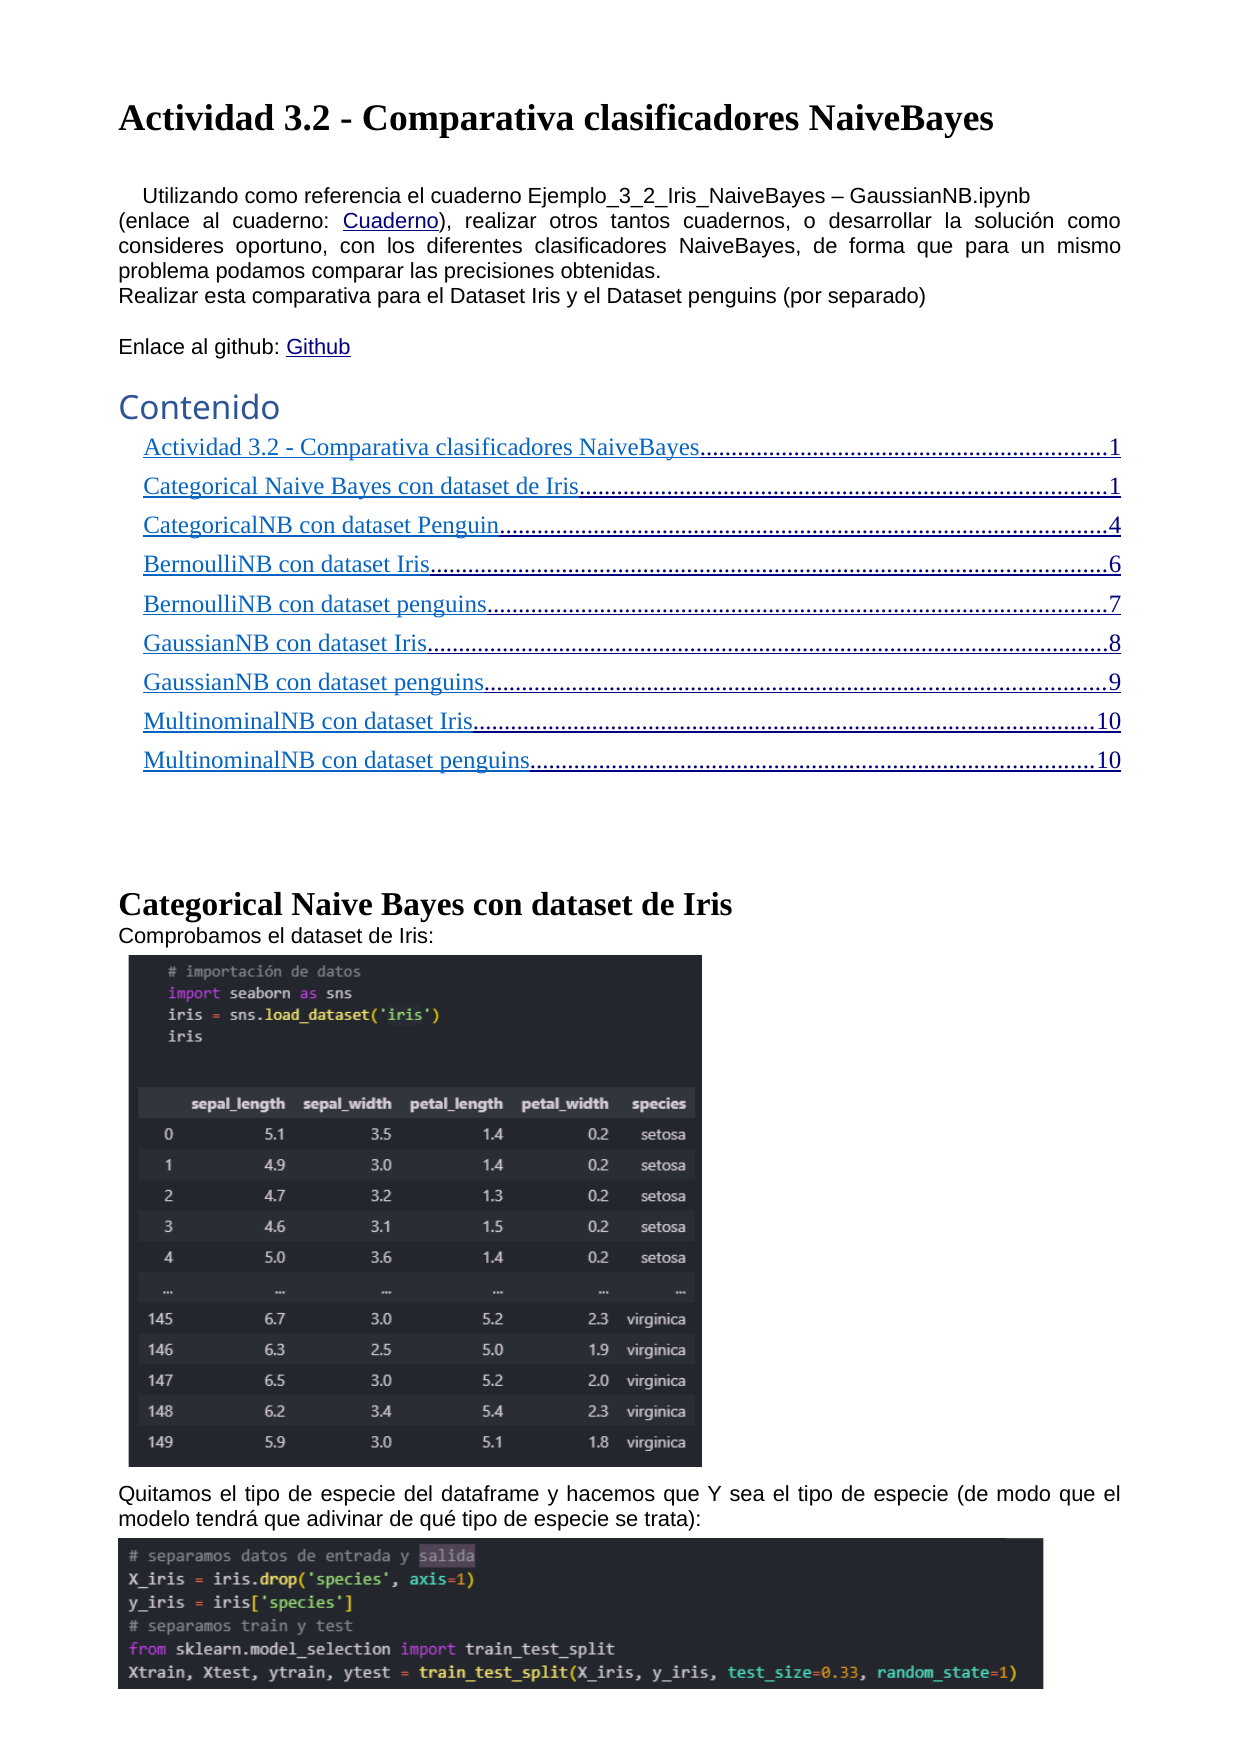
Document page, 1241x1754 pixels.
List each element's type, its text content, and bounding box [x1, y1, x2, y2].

text Utilizando como referencia el cuaderno Ejemplo_3_2_Iris_NaiveBayes – GaussianNB.ipynb [118, 182, 1122, 208]
text Categorical Naive Bayes con dataset de Iris 1 [143, 471, 1122, 500]
text Realizar esta comparativa para el Dataset Iris y el Dataset penguins (por separado) [118, 283, 1122, 308]
text Actividad 3.2 - Comparativa clasificadores NaiveBayes 1 [143, 432, 1122, 461]
subtitle Categorical Naive Bayes con dataset de Iris [118, 884, 1122, 923]
text Enlace al github: Github [118, 334, 1122, 359]
text Contenido [118, 384, 1122, 429]
subtitle Actividad 3.2 - Comparativa clasificadores NaiveBayes [118, 96, 1122, 139]
text BernoulliNB con dataset Iris 6 [143, 549, 1122, 578]
text Comprobamos el dataset de Iris: [118, 923, 1122, 948]
text MultinominalNB con dataset penguins 10 [143, 745, 1122, 774]
text GaussianNB con dataset penguins 9 [143, 667, 1122, 696]
text BernoulliNB con dataset penguins 7 [143, 589, 1122, 617]
text Quitamos el tipo de especie del dataframe y hacemos que Y sea el tipo de especie (de modo que el modelo tendrá que adivinar de qué tipo de especie se trata): [118, 1481, 1122, 1531]
text CategoricalNB con dataset Penguin 4 [143, 510, 1122, 539]
text (enlace al cuaderno: Cuaderno), realizar otros tantos cuadernos, o desarrollar la solución como consideres oportuno, con los diferentes clasificadores NaiveBayes, de forma que para un mismo problema podamos comparar las precisiones obtenidas. [118, 208, 1122, 283]
text MultinominalNB con dataset Iris 10 [143, 706, 1122, 735]
text GaussianNB con dataset Iris 8 [143, 628, 1122, 657]
